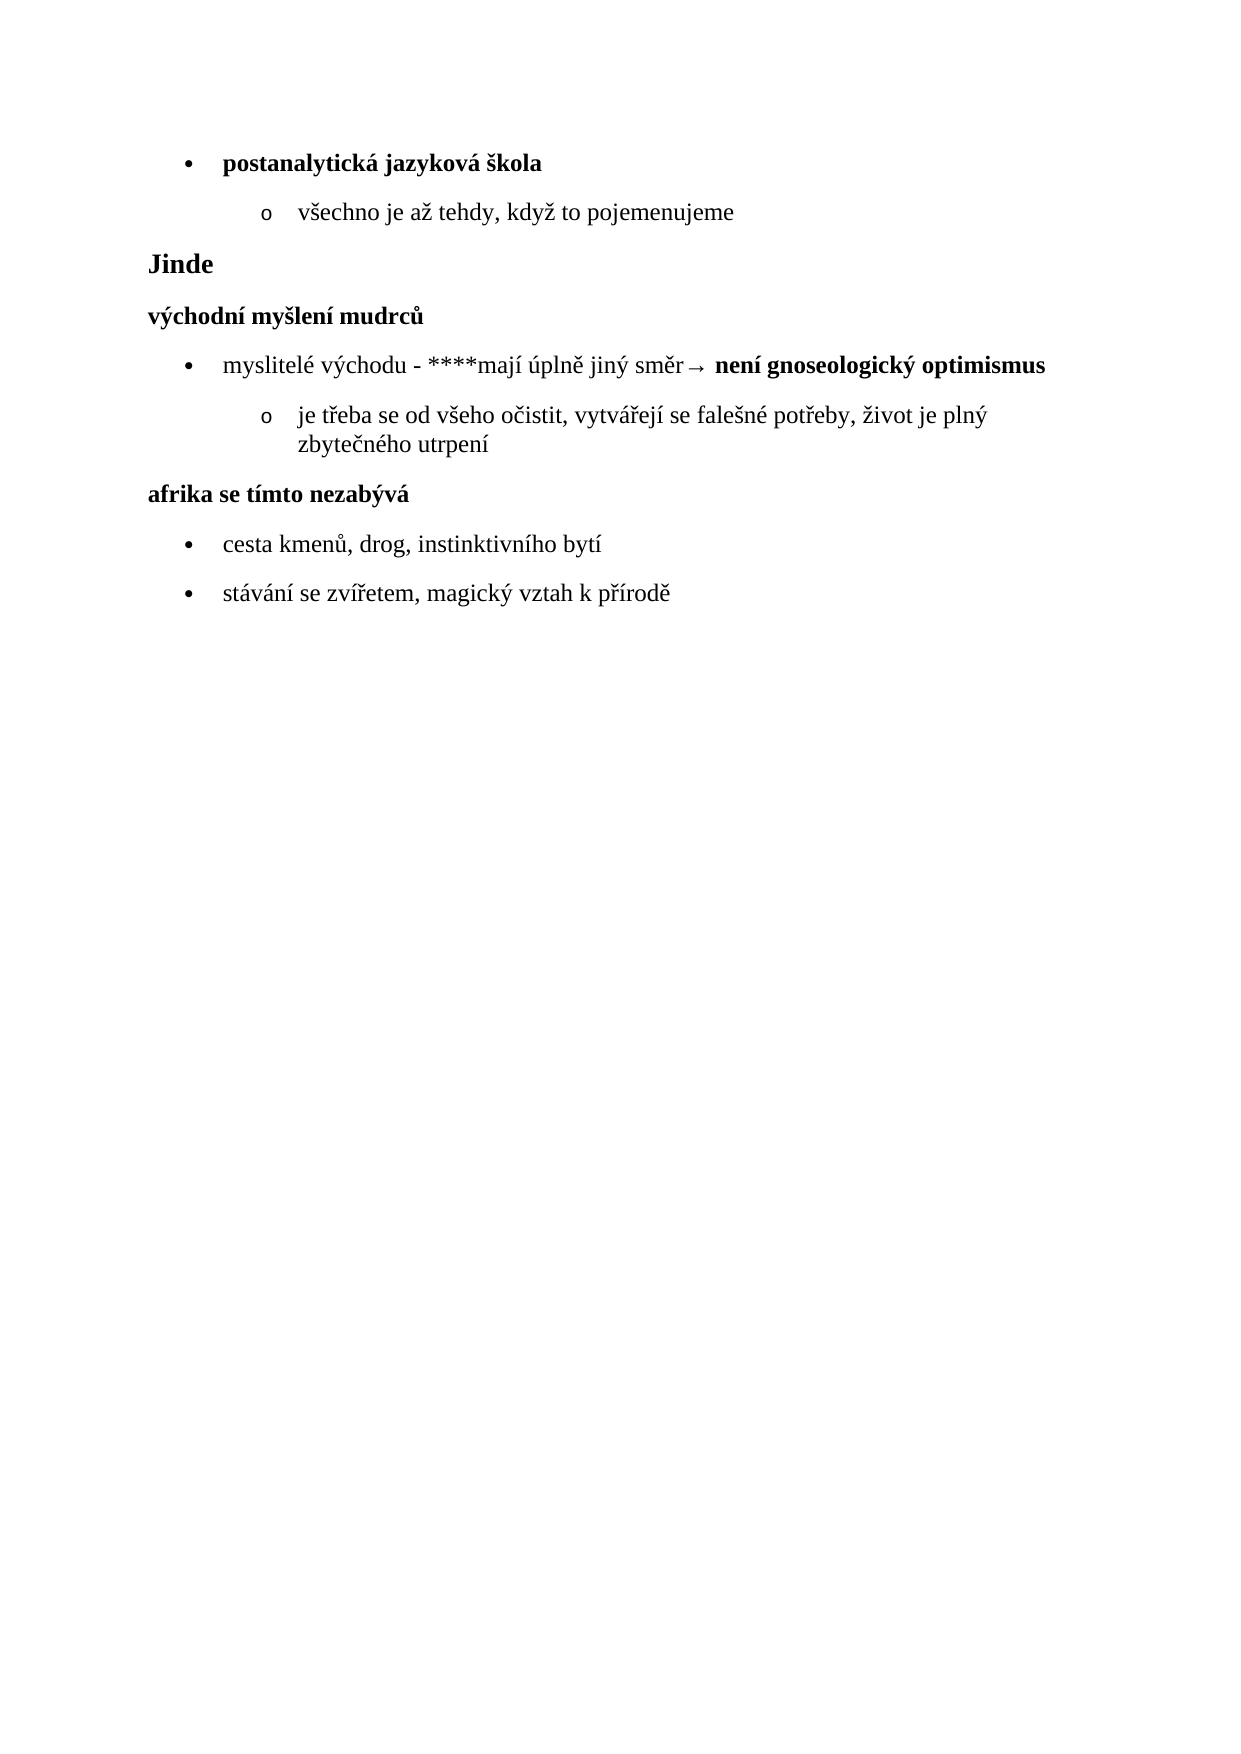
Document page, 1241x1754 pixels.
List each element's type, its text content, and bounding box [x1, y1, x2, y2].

text východní myšlení mudrců [148, 301, 1093, 329]
list je třeba se od všeho očistit, vytvářejí se falešné potřeby, život je plný zbytečného utrpení [260, 400, 1093, 458]
list cesta kmenů, drog, instinktivního bytí [185, 529, 1093, 557]
list postanalytická jazyková škola [185, 148, 1093, 176]
text afrika se tímto nezabývá [148, 479, 1093, 508]
list stávání se zvířetem, magický vztah k přírodě [185, 578, 1093, 607]
list myslitelé východu - ****mají úplně jiný směr→ není gnoseologický optimismus [185, 350, 1093, 379]
subtitle Jinde [148, 248, 1093, 280]
list všechno je až tehdy, když to pojemenujeme [260, 197, 1093, 227]
